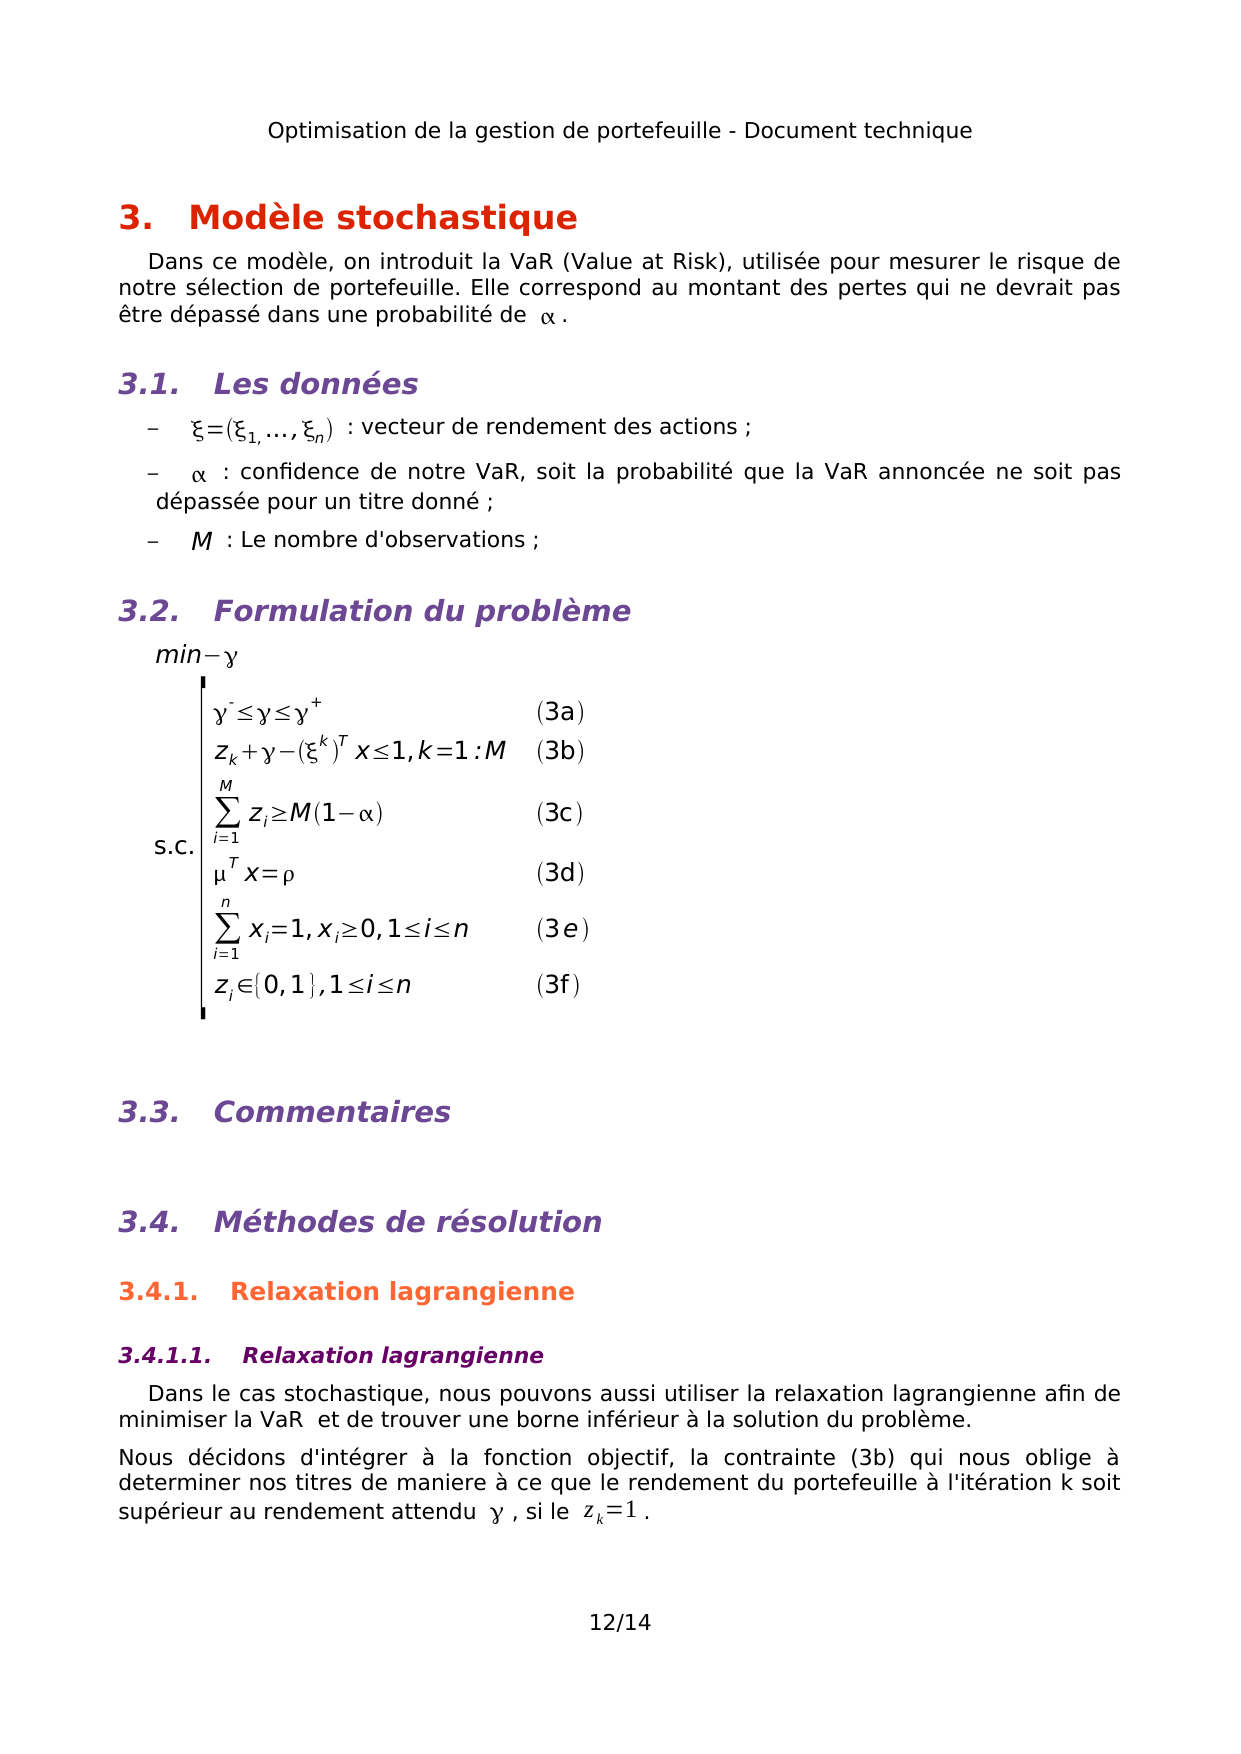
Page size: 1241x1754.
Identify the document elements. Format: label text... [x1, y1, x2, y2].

text Dans le cas stochastique, nous pouvons aussi utiliser la relaxation lagrangienne afin de minimiser la VaR et de trouver une borne inférieur à la solution du problème. [118, 1381, 1122, 1432]
subtitle Les données [118, 367, 1122, 401]
list : vecteur de rendement des actions ; [118, 413, 1122, 447]
subtitle Modèle stochastique [118, 198, 1122, 237]
list : Le nombre d'observations ; [118, 527, 1122, 556]
text Dans ce modèle, on introduit la VaR (Value at Risk), utilisée pour mesurer le risque de notre sélection de portefeuille. Elle correspond au montant des pertes qui ne devrait pas être dépassé dans une probabilité de . [118, 249, 1122, 329]
subtitle Formulation du problème [118, 594, 1122, 628]
subtitle Commentaires [118, 1096, 1122, 1130]
subtitle Relaxation lagrangienne [118, 1343, 1122, 1369]
subtitle Relaxation lagrangienne [118, 1277, 1122, 1306]
text Nous décidons d'intégrer à la fonction objectif, la contrainte (3b) qui nous oblige à determiner nos titres de maniere à ce que le rendement du portefeuille à l'itération k soit supérieur au rendement attendu , si le . [118, 1445, 1122, 1527]
list : confidence de notre VaR, soit la probabilité que la VaR annoncée ne soit pas dépassée pour un titre donné ; [118, 459, 1122, 514]
subtitle Méthodes de résolution [118, 1205, 1122, 1239]
